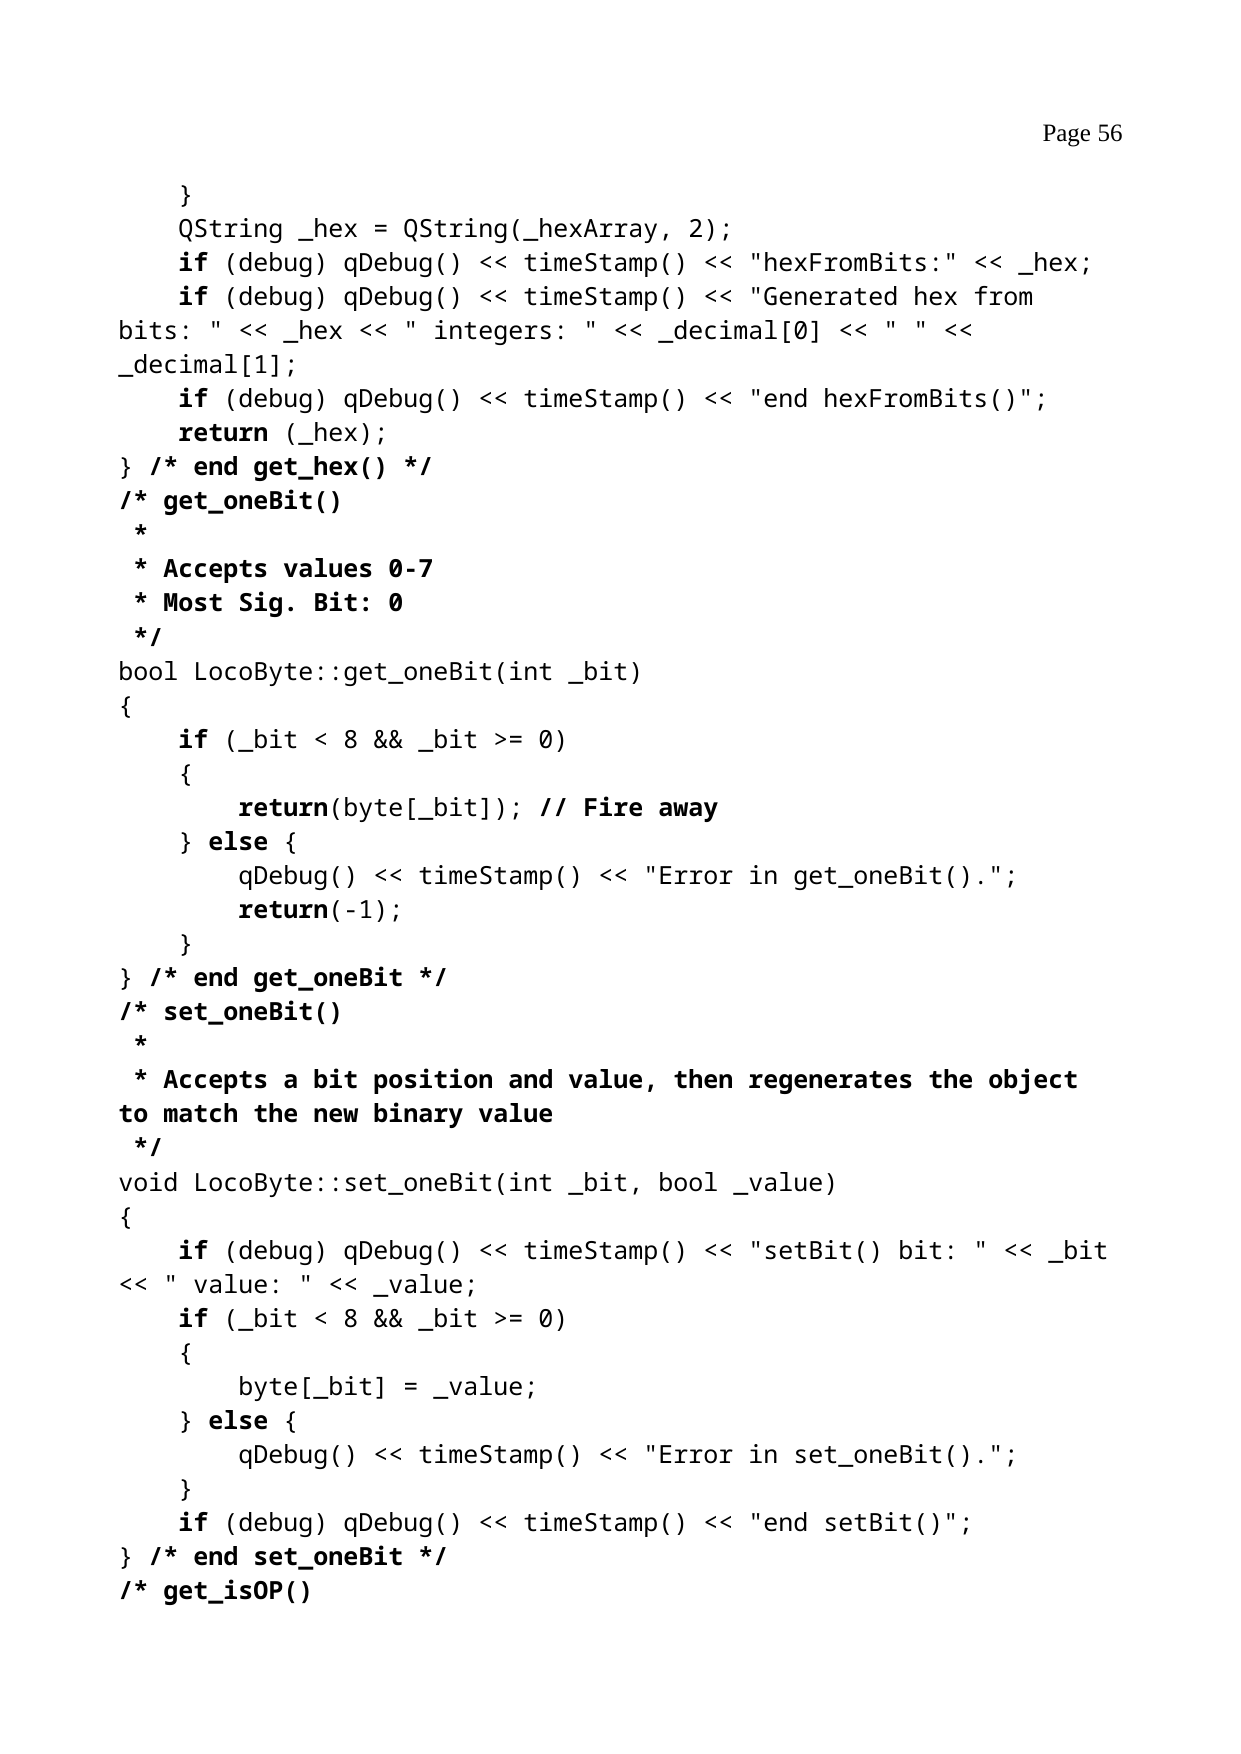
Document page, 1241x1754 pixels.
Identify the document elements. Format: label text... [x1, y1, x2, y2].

text qDebug() << timeStamp() << "Error in set_oneBit()."; [118, 1437, 1122, 1471]
text { [118, 1198, 1122, 1232]
text * Most Sig. Bit: 0 [118, 585, 1122, 619]
text */ [118, 619, 1122, 653]
text } [118, 176, 1122, 210]
text } /* end get_oneBit */ [118, 960, 1122, 994]
text */ [118, 1130, 1122, 1164]
text QString _hex = QString(_hexArray, 2); [118, 210, 1122, 244]
text * Accepts a bit position and value, then regenerates the object to match the new binary value [118, 1062, 1122, 1130]
text } /* end set_oneBit */ [118, 1539, 1122, 1573]
text } else { [118, 823, 1122, 858]
text return(-1); [118, 892, 1122, 926]
text if (debug) qDebug() << timeStamp() << "Generated hex from bits: " << _hex << " integers: " << _decimal[0] << " " << _decimal[1]; [118, 278, 1122, 381]
text { [118, 687, 1122, 721]
text /* get_oneBit() [118, 483, 1122, 517]
text if (_bit < 8 && _bit >= 0) [118, 1300, 1122, 1334]
text if (debug) qDebug() << timeStamp() << "setBit() bit: " << _bit << " value: " << _value; [118, 1232, 1122, 1300]
text void LocoByte::set_oneBit(int _bit, bool _value) [118, 1164, 1122, 1198]
text { [118, 755, 1122, 789]
text return(byte[_bit]); // Fire away [118, 789, 1122, 823]
text /* get_isOP() [118, 1573, 1122, 1607]
text } [118, 1471, 1122, 1505]
text if (debug) qDebug() << timeStamp() << "end setBit()"; [118, 1505, 1122, 1539]
text } [118, 926, 1122, 960]
text if (debug) qDebug() << timeStamp() << "end hexFromBits()"; [118, 381, 1122, 415]
text return (_hex); [118, 415, 1122, 449]
text byte[_bit] = _value; [118, 1368, 1122, 1403]
text qDebug() << timeStamp() << "Error in get_oneBit()."; [118, 858, 1122, 892]
text if (_bit < 8 && _bit >= 0) [118, 721, 1122, 755]
text * [118, 1028, 1122, 1062]
text if (debug) qDebug() << timeStamp() << "hexFromBits:" << _hex; [118, 244, 1122, 278]
text } else { [118, 1403, 1122, 1437]
text * [118, 517, 1122, 551]
text * Accepts values 0-7 [118, 551, 1122, 585]
text { [118, 1334, 1122, 1368]
text } /* end get_hex() */ [118, 449, 1122, 483]
text /* set_oneBit() [118, 994, 1122, 1028]
text bool LocoByte::get_oneBit(int _bit) [118, 653, 1122, 687]
